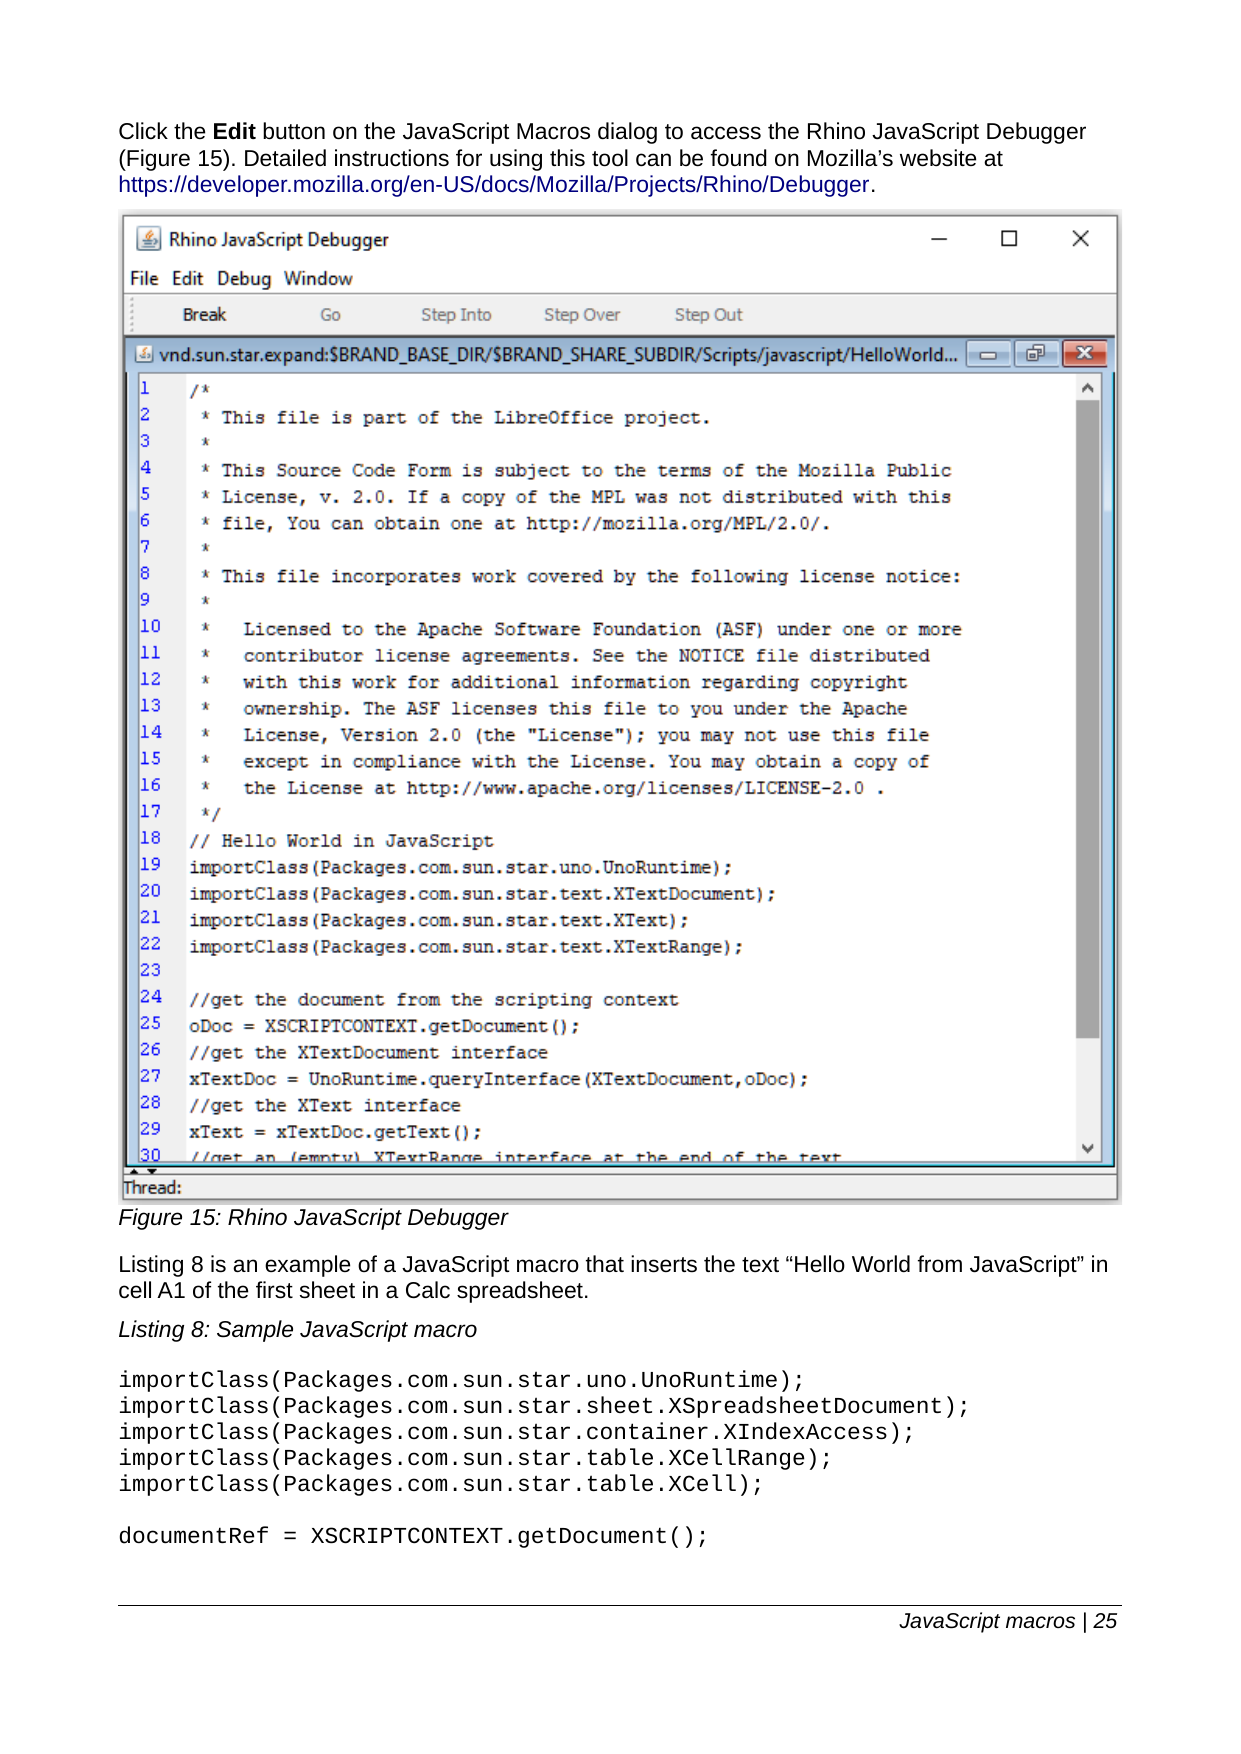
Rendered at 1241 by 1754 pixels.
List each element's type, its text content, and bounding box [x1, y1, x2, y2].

text Click the Edit button on the JavaScript Macros dialog to access the Rhino JavaScript Debugger (Figure 15). Detailed instructions for using this tool can be found on Mozilla’s website at https://developer.mozilla.org/en-US/docs/Mozilla/Projects/Rhino/Debugger. [118, 118, 1122, 197]
picture [118, 209, 1123, 1205]
text Listing 8 is an example of a JavaScript macro that inserts the text “Hello World from JavaScript” in cell A1 of the first sheet in a Calc spreadsheet. [118, 1251, 1122, 1303]
text Figure 15: Rhino JavaScript Debugger [118, 1205, 1122, 1231]
text importClass(Packages.com.sun.star.uno.UnoRuntime); importClass(Packages.com.sun.star.sheet.XSpreadsheetDocument); importClass(Packages.com.sun.star.container.XIndexAccess); importClass(Packages.com.sun.star.table.XCellRange); importClass(Packages.com.sun.star.table.XCell); documentRef = XSCRIPTCONTEXT.getDocument(); [118, 1368, 1122, 1550]
text Listing 8: Sample JavaScript macro [118, 1316, 1122, 1342]
